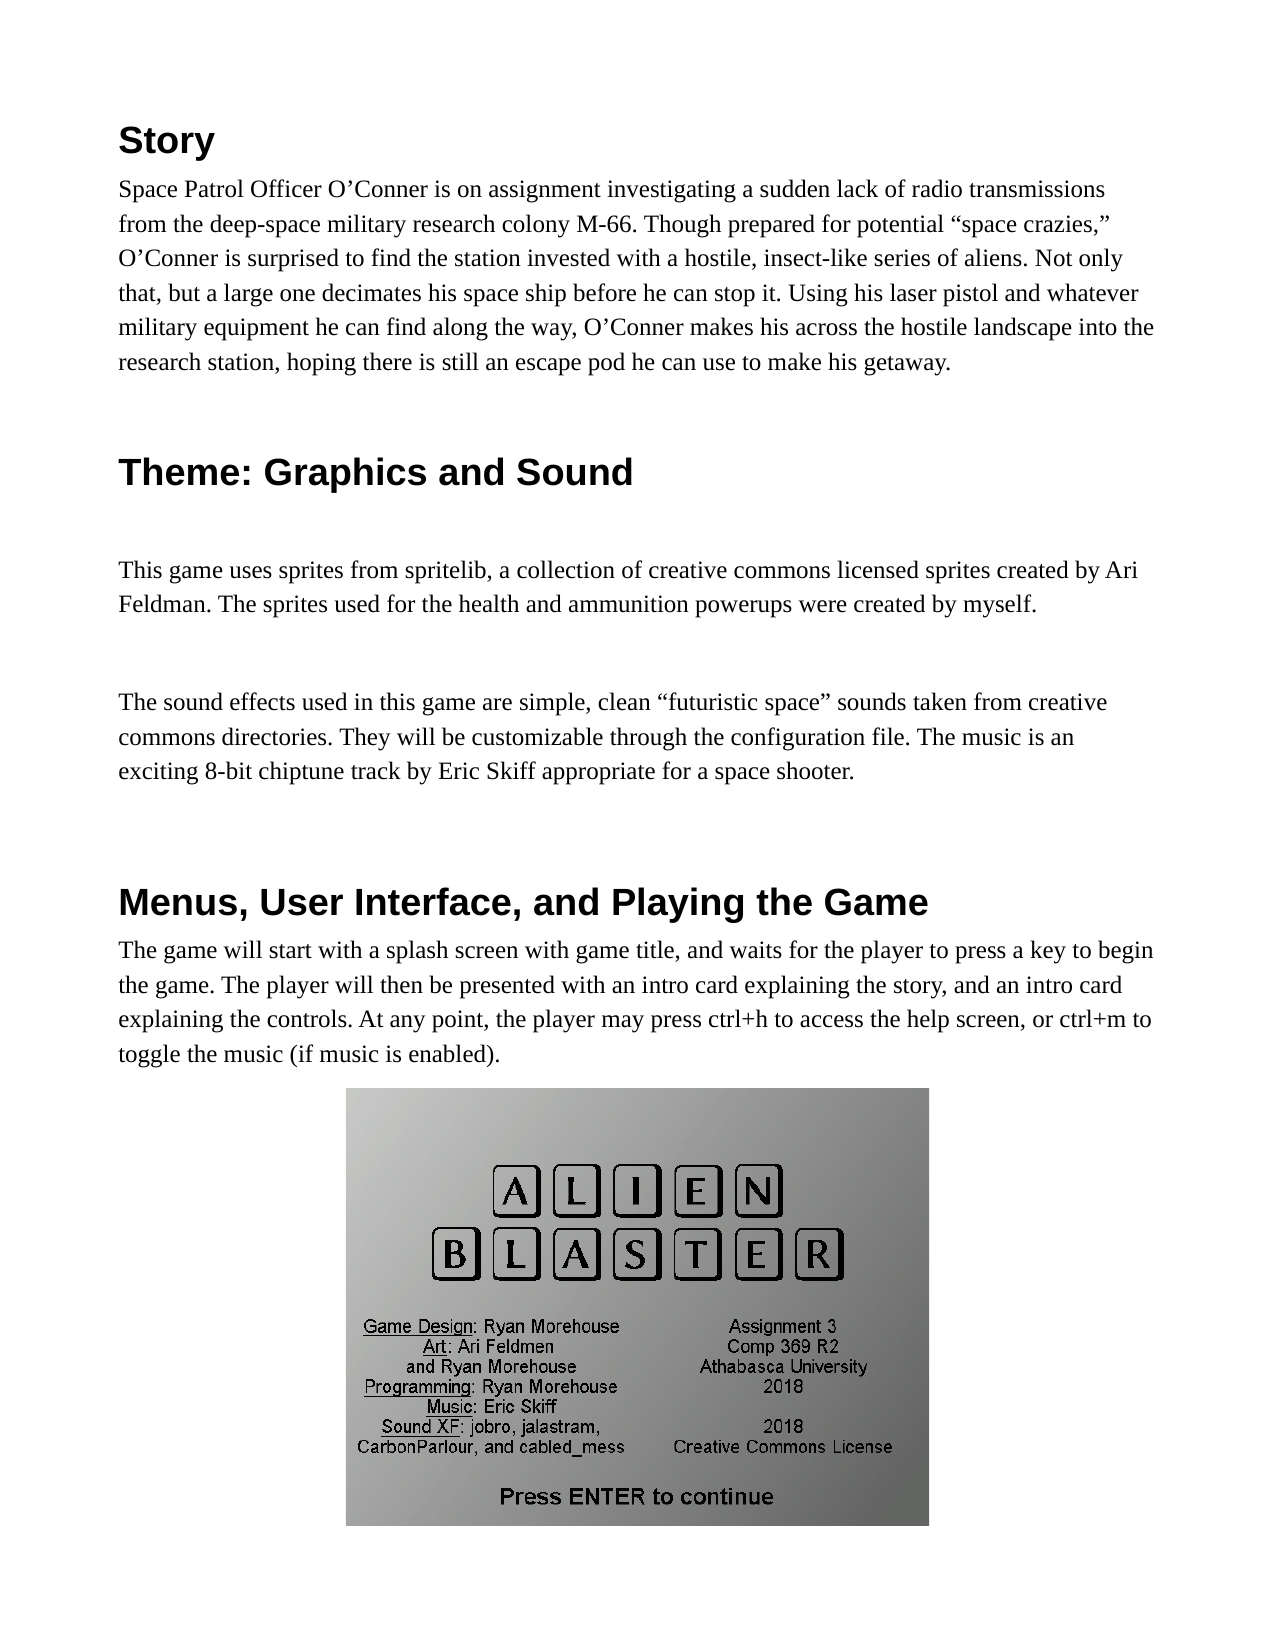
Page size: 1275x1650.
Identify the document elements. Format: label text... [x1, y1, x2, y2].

subtitle Menus, User Interface, and Playing the Game [118, 879, 1157, 923]
text The sound effects used in this game are simple, clean “futuristic space” sounds taken from creative commons directories. They will be customizable through the configuration file. The music is an exciting 8-bit chiptune track by Eric Skiff appropriate for a space shooter. [118, 687, 1157, 785]
text Space Patrol Officer O’Conner is on assignment investigating a sudden lack of radio transmissions from the deep-space military research colony M-66. Though prepared for potential “space crazies,” O’Conner is surprised to find the station invested with a hostile, insect-like series of aliens. Not only that, but a large one decimates his space ship before he can stop it. Using his laser pistol and whatever military equipment he can find along the way, O’Conner makes his across the hostile landscape into the research station, hoping there is still an escape pod he can use to make his getaway. [118, 174, 1157, 375]
subtitle Theme: Graphics and Sound [118, 449, 1157, 493]
text The game will start with a splash screen with game title, and waits for the player to press a key to begin the game. The player will then be presented with an intro card explaining the story, and an intro card explaining the controls. At any point, the player may press ctrl+h to access the help screen, or ctrl+m to toggle the music (if music is enabled). [118, 936, 1157, 1068]
text This game uses sprites from spritelib, a collection of creative commons licensed sprites created by Ari Feldman. The sprites used for the health and ammunition powerups were created by myself. [118, 555, 1157, 618]
picture [345, 1088, 930, 1526]
subtitle Story [118, 118, 1157, 162]
